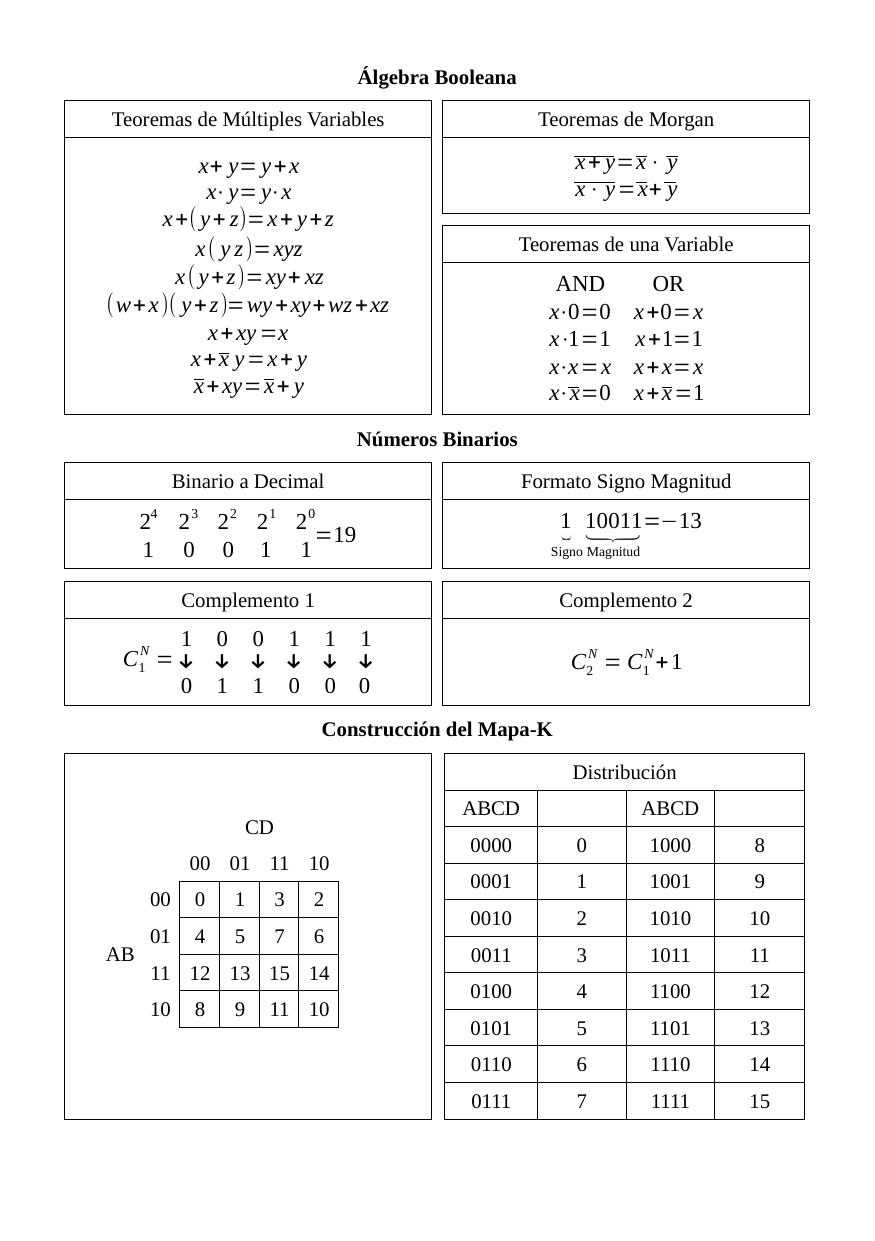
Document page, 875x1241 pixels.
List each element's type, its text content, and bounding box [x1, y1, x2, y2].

table_header Teoremas de Morgan [443, 101, 809, 137]
table_header Distribución [445, 754, 804, 789]
table_cell 00 [180, 845, 220, 881]
table_cell 1001 [627, 864, 714, 899]
table_header Complemento 2 [443, 582, 809, 617]
table_cell [437, 575, 815, 712]
table_cell 15 [715, 1083, 804, 1118]
table_cell 0010 [445, 900, 537, 936]
table_cell [443, 138, 809, 212]
table_cell 0100 [445, 973, 537, 1009]
table_cell 1 [538, 864, 626, 899]
table_cell 0111 [445, 1083, 537, 1118]
table_cell [59, 456, 437, 575]
table_header Teoremas de Múltiples Variables [65, 101, 431, 137]
table_cell [100, 1027, 141, 1063]
table_cell 8 [715, 827, 804, 863]
table_cell 12 [715, 973, 804, 1009]
table_cell 0001 [445, 864, 537, 899]
table_cell ABCD [627, 791, 714, 826]
table_cell 3 [260, 882, 298, 917]
table_cell ABCD [445, 791, 537, 826]
table_header Binario a Decimal [65, 463, 431, 499]
table_cell AB [100, 917, 141, 990]
table_cell [299, 1028, 339, 1063]
table_cell 6 [299, 918, 338, 954]
table_cell [443, 500, 809, 568]
table_cell [443, 619, 809, 705]
table_cell [59, 747, 437, 1126]
table_cell [339, 917, 378, 954]
table_cell 8 [180, 991, 219, 1027]
table_cell [59, 95, 437, 421]
table_cell 4 [538, 973, 626, 1009]
table_cell [65, 138, 431, 413]
table_cell 6 [538, 1046, 626, 1082]
table_cell 5 [538, 1010, 626, 1045]
table_cell [100, 845, 141, 881]
table_header Construcción del Mapa-K [59, 712, 815, 747]
table_header Números Binarios [59, 421, 815, 456]
table_cell 9 [715, 864, 804, 899]
table_header [299, 810, 339, 845]
table_cell 0000 [445, 827, 537, 863]
table_cell 11 [141, 954, 179, 990]
table_cell 14 [299, 955, 338, 990]
table_cell 0011 [445, 937, 537, 972]
table_cell 01 [220, 845, 260, 881]
table_header [65, 754, 431, 1119]
table_cell [443, 263, 809, 414]
table_header [100, 810, 141, 845]
table_cell [220, 1028, 260, 1063]
table_cell [339, 881, 378, 917]
table_cell [180, 1028, 220, 1063]
table_cell [100, 881, 141, 917]
table_cell 10 [141, 990, 179, 1027]
table_cell 1010 [627, 900, 714, 936]
table_cell 14 [715, 1046, 804, 1082]
table_cell 9 [220, 991, 259, 1027]
table_cell 12 [180, 955, 219, 990]
table_header CD [220, 810, 299, 845]
table_header [180, 810, 220, 845]
table_cell 1101 [627, 1010, 714, 1045]
table_cell [437, 747, 815, 1126]
table_cell 7 [538, 1083, 626, 1118]
table_cell 1000 [627, 827, 714, 863]
table_cell [437, 95, 815, 219]
table_cell [538, 791, 626, 826]
table_cell 1111 [627, 1083, 714, 1118]
table_header [339, 810, 378, 845]
table_cell 2 [299, 882, 338, 917]
table_cell 10 [715, 900, 804, 936]
table_cell 1011 [627, 937, 714, 972]
table_cell [339, 954, 378, 990]
table_cell 11 [260, 991, 298, 1027]
table_header [141, 810, 180, 845]
table_cell [65, 500, 431, 568]
table_cell 10 [299, 845, 339, 881]
table_header Formato Signo Magnitud [443, 463, 809, 499]
table_cell 7 [260, 918, 298, 954]
table_header Complemento 1 [65, 582, 431, 617]
table_cell 1110 [627, 1046, 714, 1082]
table_cell 0101 [445, 1010, 537, 1045]
table_cell 0 [538, 827, 626, 863]
table_cell [339, 845, 378, 881]
table_cell 13 [715, 1010, 804, 1045]
table_cell 1 [220, 882, 259, 917]
table_cell [437, 456, 815, 575]
table_cell 10 [299, 991, 338, 1027]
table_cell [100, 990, 141, 1027]
table_cell [141, 845, 180, 881]
table_cell 11 [715, 937, 804, 972]
table_header Álgebra Booleana [59, 59, 815, 94]
table_cell 01 [141, 917, 179, 954]
table_cell 11 [260, 845, 299, 881]
table_cell [59, 575, 437, 712]
table_cell [260, 1028, 299, 1063]
table_cell [65, 619, 431, 705]
table_cell 1100 [627, 973, 714, 1009]
table_cell 0 [180, 882, 219, 917]
table_cell 15 [260, 955, 298, 990]
table_cell [141, 1027, 180, 1063]
table_header Teoremas de una Variable [443, 226, 809, 262]
table_cell 13 [220, 955, 259, 990]
table_cell [339, 1027, 378, 1063]
table_cell 00 [141, 881, 179, 917]
table_cell [437, 219, 815, 421]
table_cell [715, 791, 804, 826]
table_cell 5 [220, 918, 259, 954]
table_cell 3 [538, 937, 626, 972]
table_cell 0110 [445, 1046, 537, 1082]
table_cell 4 [180, 918, 219, 954]
table_cell [339, 990, 378, 1027]
table_cell 2 [538, 900, 626, 936]
